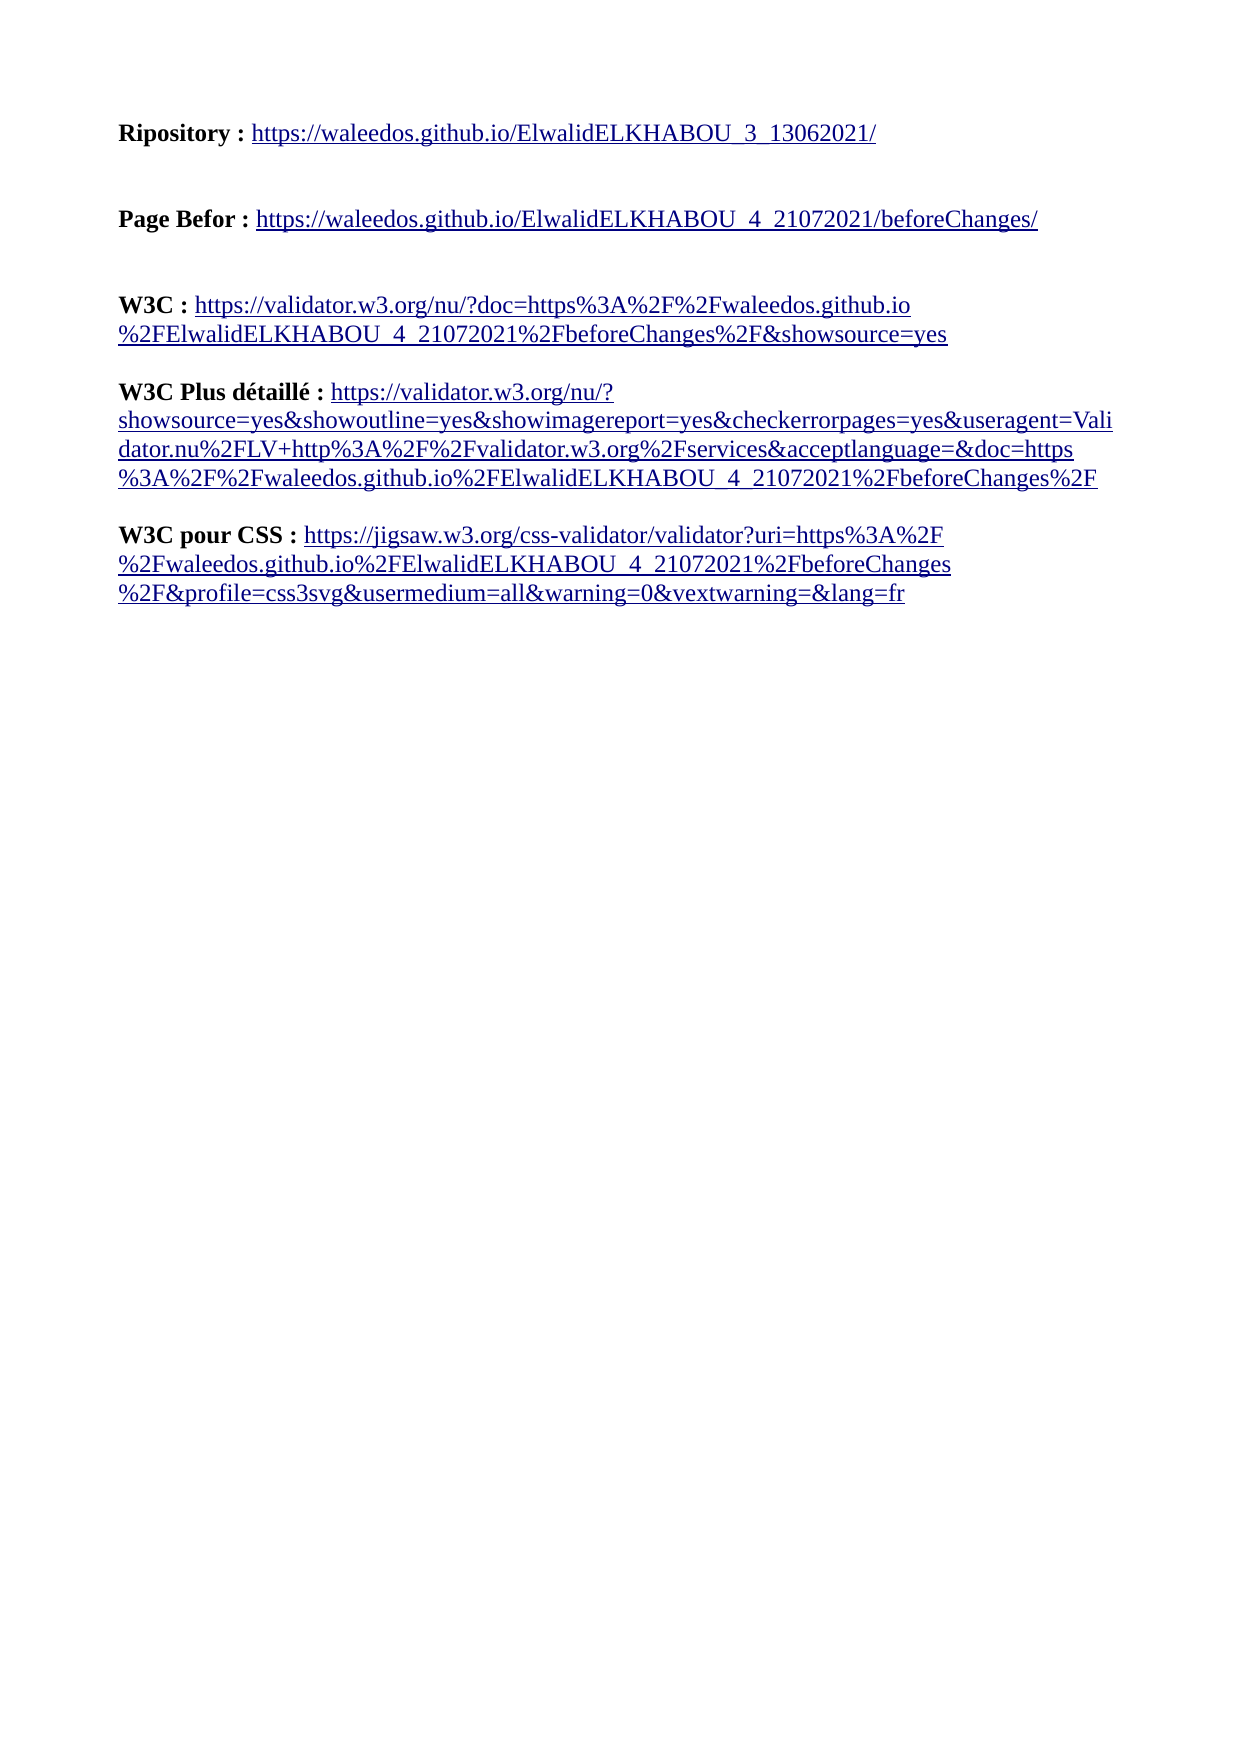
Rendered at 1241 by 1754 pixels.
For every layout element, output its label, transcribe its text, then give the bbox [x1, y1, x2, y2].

text W3C Plus détaillé : https://validator.w3.org/nu/?showsource=yes&showoutline=yes&showimagereport=yes&checkerrorpages=yes&useragent=Validator.nu%2FLV+http%3A%2F%2Fvalidator.w3.org%2Fservices&acceptlanguage=&doc=https%3A%2F%2Fwaleedos.github.io%2FElwalidELKHABOU_4_21072021%2FbeforeChanges%2F [118, 377, 1122, 492]
text Ripository : https://waleedos.github.io/ElwalidELKHABOU_3_13062021/ [118, 118, 1122, 147]
text W3C : https://validator.w3.org/nu/?doc=https%3A%2F%2Fwaleedos.github.io%2FElwalidELKHABOU_4_21072021%2FbeforeChanges%2F&showsource=yes [118, 291, 1122, 348]
text Page Befor : https://waleedos.github.io/ElwalidELKHABOU_4_21072021/beforeChanges/ [118, 204, 1122, 233]
text W3C pour CSS : https://jigsaw.w3.org/css-validator/validator?uri=https%3A%2F%2Fwaleedos.github.io%2FElwalidELKHABOU_4_21072021%2FbeforeChanges%2F&profile=css3svg&usermedium=all&warning=0&vextwarning=&lang=fr [118, 521, 1122, 607]
